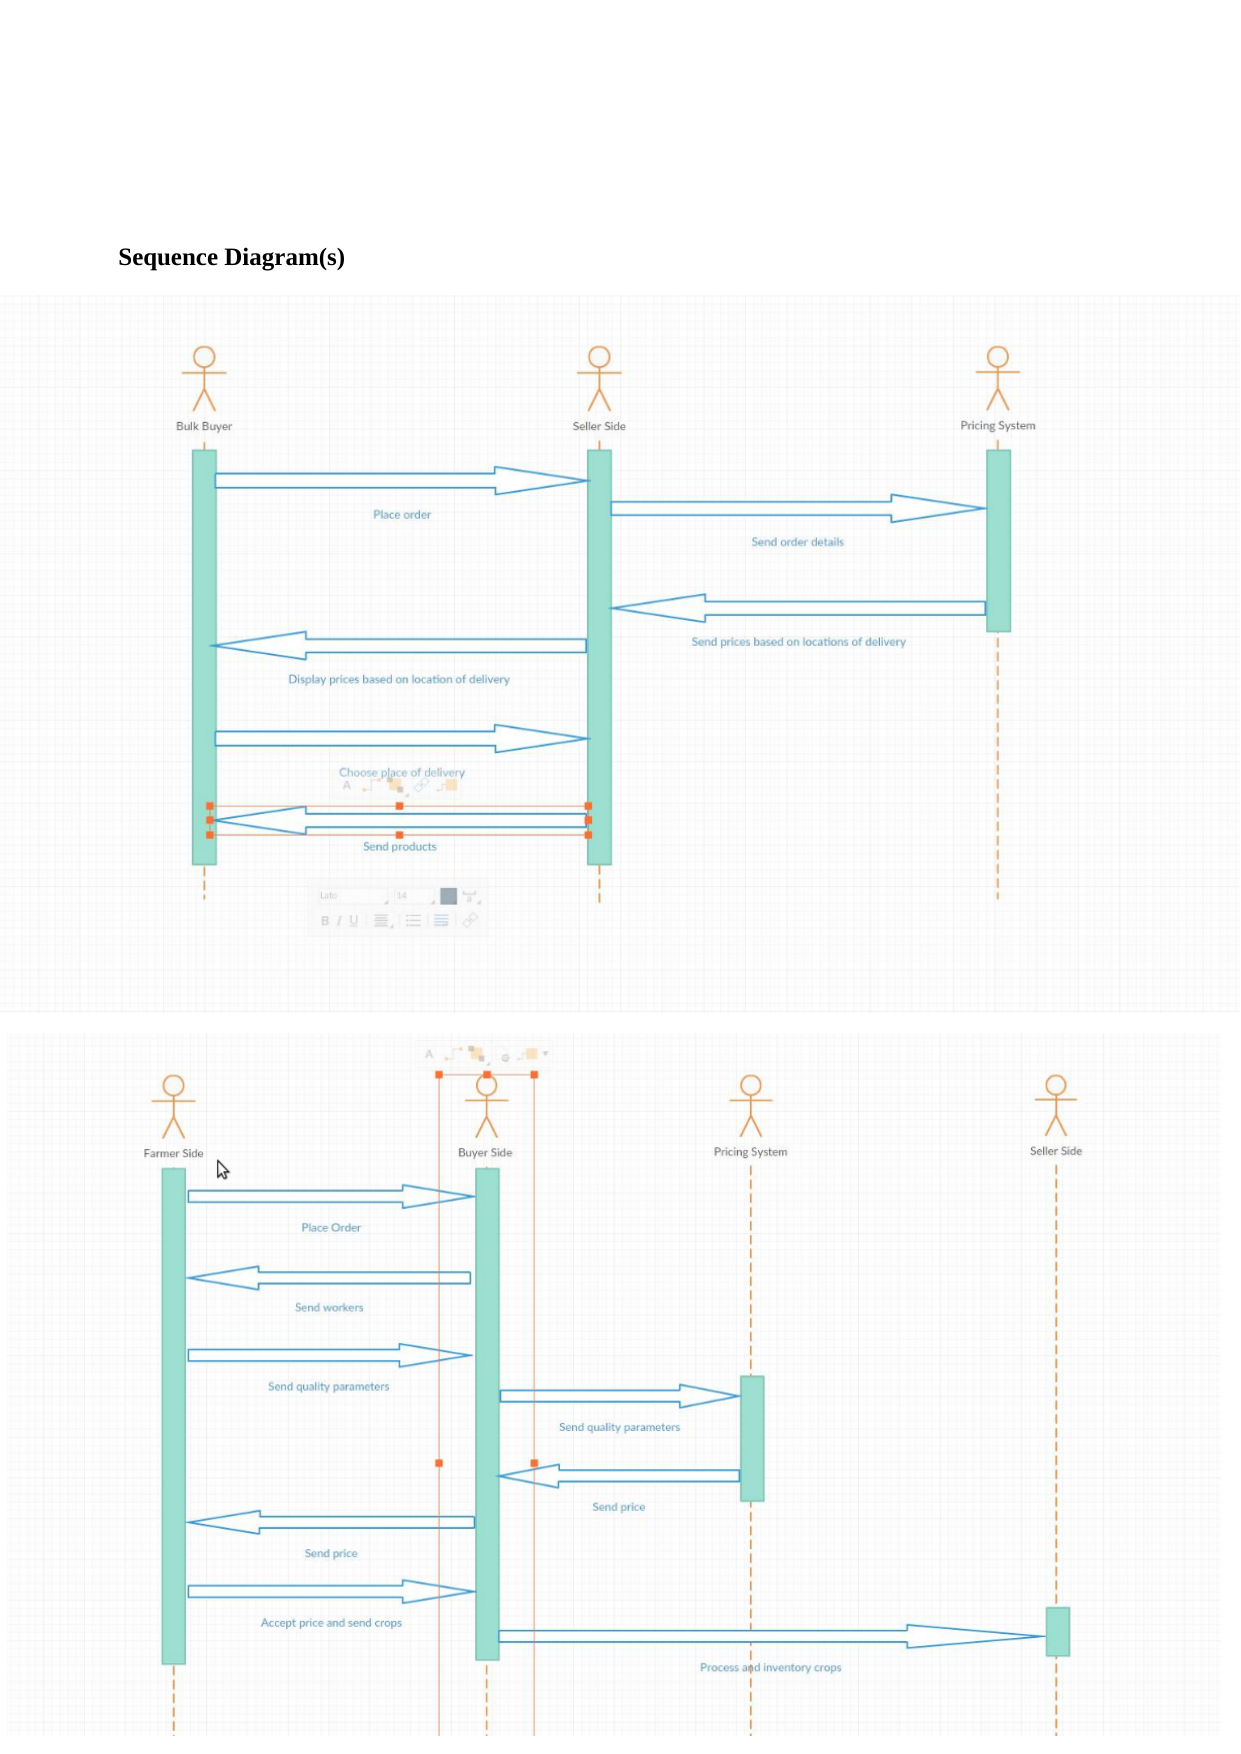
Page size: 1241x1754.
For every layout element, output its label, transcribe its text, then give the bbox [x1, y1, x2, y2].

subtitle Sequence Diagram(s) [118, 242, 1122, 271]
picture [0, 295, 1241, 1013]
picture [6, 1033, 1222, 1736]
